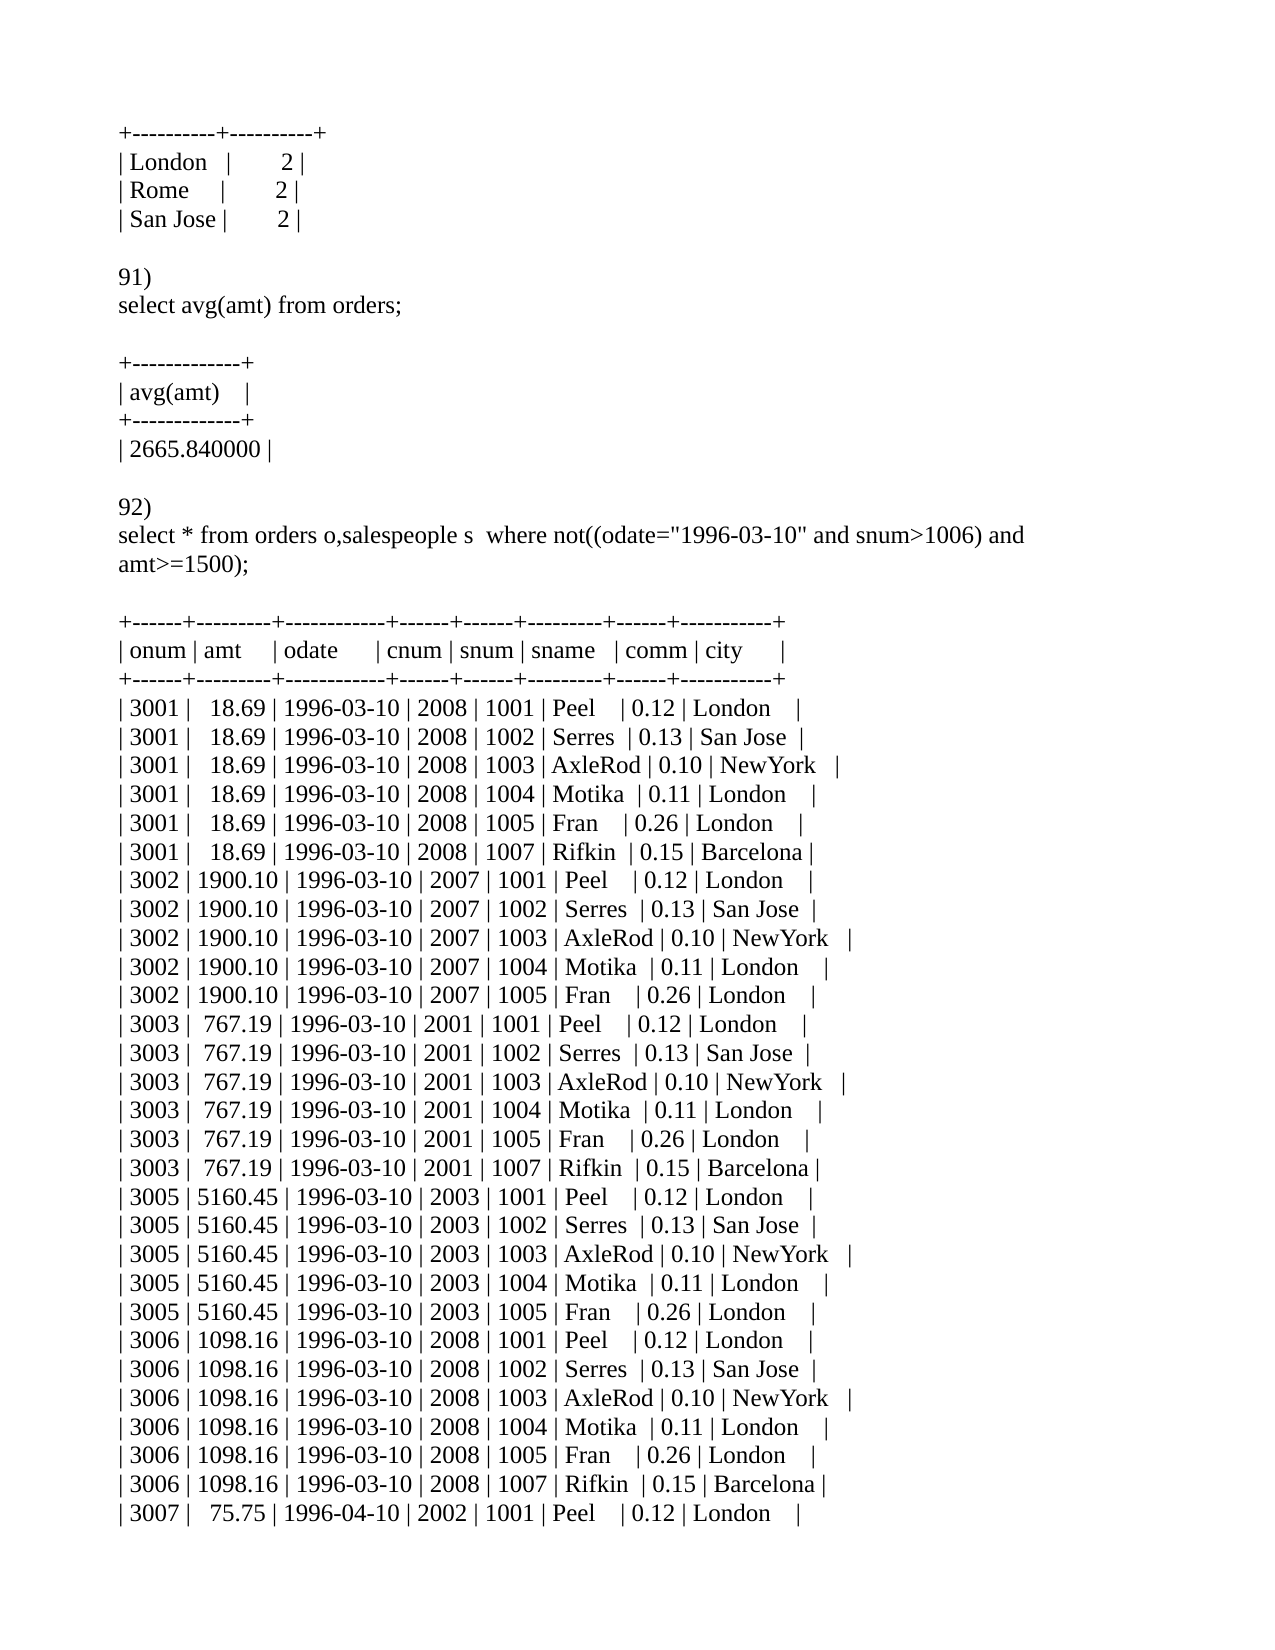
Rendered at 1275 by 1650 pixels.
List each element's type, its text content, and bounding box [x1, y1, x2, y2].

text | 3006 | 1098.16 | 1996-03-10 | 2008 | 1002 | Serres | 0.13 | San Jose | [118, 1354, 1157, 1383]
text | 3005 | 5160.45 | 1996-03-10 | 2003 | 1002 | Serres | 0.13 | San Jose | [118, 1211, 1157, 1239]
text | 3006 | 1098.16 | 1996-03-10 | 2008 | 1004 | Motika | 0.11 | London | [118, 1412, 1157, 1441]
text | San Jose | 2 | [118, 204, 1157, 233]
text | 3006 | 1098.16 | 1996-03-10 | 2008 | 1007 | Rifkin | 0.15 | Barcelona | [118, 1469, 1157, 1498]
text | 3001 | 18.69 | 1996-03-10 | 2008 | 1002 | Serres | 0.13 | San Jose | [118, 722, 1157, 751]
text | 3002 | 1900.10 | 1996-03-10 | 2007 | 1004 | Motika | 0.11 | London | [118, 952, 1157, 981]
text 92) [118, 492, 1157, 521]
text | avg(amt) | [118, 377, 1157, 406]
text | 3003 | 767.19 | 1996-03-10 | 2001 | 1001 | Peel | 0.12 | London | [118, 1009, 1157, 1038]
text | London | 2 | [118, 147, 1157, 176]
text | onum | amt | odate | cnum | snum | sname | comm | city | [118, 636, 1157, 664]
text 91) [118, 262, 1157, 291]
text | 3001 | 18.69 | 1996-03-10 | 2008 | 1005 | Fran | 0.26 | London | [118, 808, 1157, 837]
text | 3003 | 767.19 | 1996-03-10 | 2001 | 1005 | Fran | 0.26 | London | [118, 1124, 1157, 1153]
text +------+---------+------------+------+------+---------+------+-----------+ [118, 664, 1157, 693]
text | 3005 | 5160.45 | 1996-03-10 | 2003 | 1003 | AxleRod | 0.10 | NewYork | [118, 1239, 1157, 1268]
text | 3001 | 18.69 | 1996-03-10 | 2008 | 1007 | Rifkin | 0.15 | Barcelona | [118, 837, 1157, 866]
text | 3003 | 767.19 | 1996-03-10 | 2001 | 1003 | AxleRod | 0.10 | NewYork | [118, 1067, 1157, 1096]
text | 3001 | 18.69 | 1996-03-10 | 2008 | 1004 | Motika | 0.11 | London | [118, 779, 1157, 808]
text | 3006 | 1098.16 | 1996-03-10 | 2008 | 1001 | Peel | 0.12 | London | [118, 1326, 1157, 1354]
text | 3001 | 18.69 | 1996-03-10 | 2008 | 1001 | Peel | 0.12 | London | [118, 693, 1157, 722]
text | 3003 | 767.19 | 1996-03-10 | 2001 | 1007 | Rifkin | 0.15 | Barcelona | [118, 1153, 1157, 1182]
text +-------------+ [118, 348, 1157, 377]
text | 3007 | 75.75 | 1996-04-10 | 2002 | 1001 | Peel | 0.12 | London | [118, 1498, 1157, 1527]
text select avg(amt) from orders; [118, 291, 1157, 319]
text | 3002 | 1900.10 | 1996-03-10 | 2007 | 1003 | AxleRod | 0.10 | NewYork | [118, 923, 1157, 952]
text | 3001 | 18.69 | 1996-03-10 | 2008 | 1003 | AxleRod | 0.10 | NewYork | [118, 751, 1157, 779]
text | 3002 | 1900.10 | 1996-03-10 | 2007 | 1001 | Peel | 0.12 | London | [118, 866, 1157, 894]
text | 3002 | 1900.10 | 1996-03-10 | 2007 | 1002 | Serres | 0.13 | San Jose | [118, 894, 1157, 923]
text +-------------+ [118, 406, 1157, 434]
text | 3006 | 1098.16 | 1996-03-10 | 2008 | 1003 | AxleRod | 0.10 | NewYork | [118, 1383, 1157, 1412]
text | 3006 | 1098.16 | 1996-03-10 | 2008 | 1005 | Fran | 0.26 | London | [118, 1441, 1157, 1469]
text | 3005 | 5160.45 | 1996-03-10 | 2003 | 1004 | Motika | 0.11 | London | [118, 1268, 1157, 1297]
text | 3002 | 1900.10 | 1996-03-10 | 2007 | 1005 | Fran | 0.26 | London | [118, 981, 1157, 1009]
text | 3005 | 5160.45 | 1996-03-10 | 2003 | 1005 | Fran | 0.26 | London | [118, 1297, 1157, 1326]
text select * from orders o,salespeople s where not((odate="1996-03-10" and snum>1006) and amt>=1500); [118, 521, 1157, 578]
text | 3003 | 767.19 | 1996-03-10 | 2001 | 1002 | Serres | 0.13 | San Jose | [118, 1038, 1157, 1067]
text | 3005 | 5160.45 | 1996-03-10 | 2003 | 1001 | Peel | 0.12 | London | [118, 1182, 1157, 1211]
text | 3003 | 767.19 | 1996-03-10 | 2001 | 1004 | Motika | 0.11 | London | [118, 1096, 1157, 1124]
text +----------+----------+ [118, 118, 1157, 147]
text | Rome | 2 | [118, 176, 1157, 204]
text +------+---------+------------+------+------+---------+------+-----------+ [118, 607, 1157, 636]
text | 2665.840000 | [118, 434, 1157, 463]
